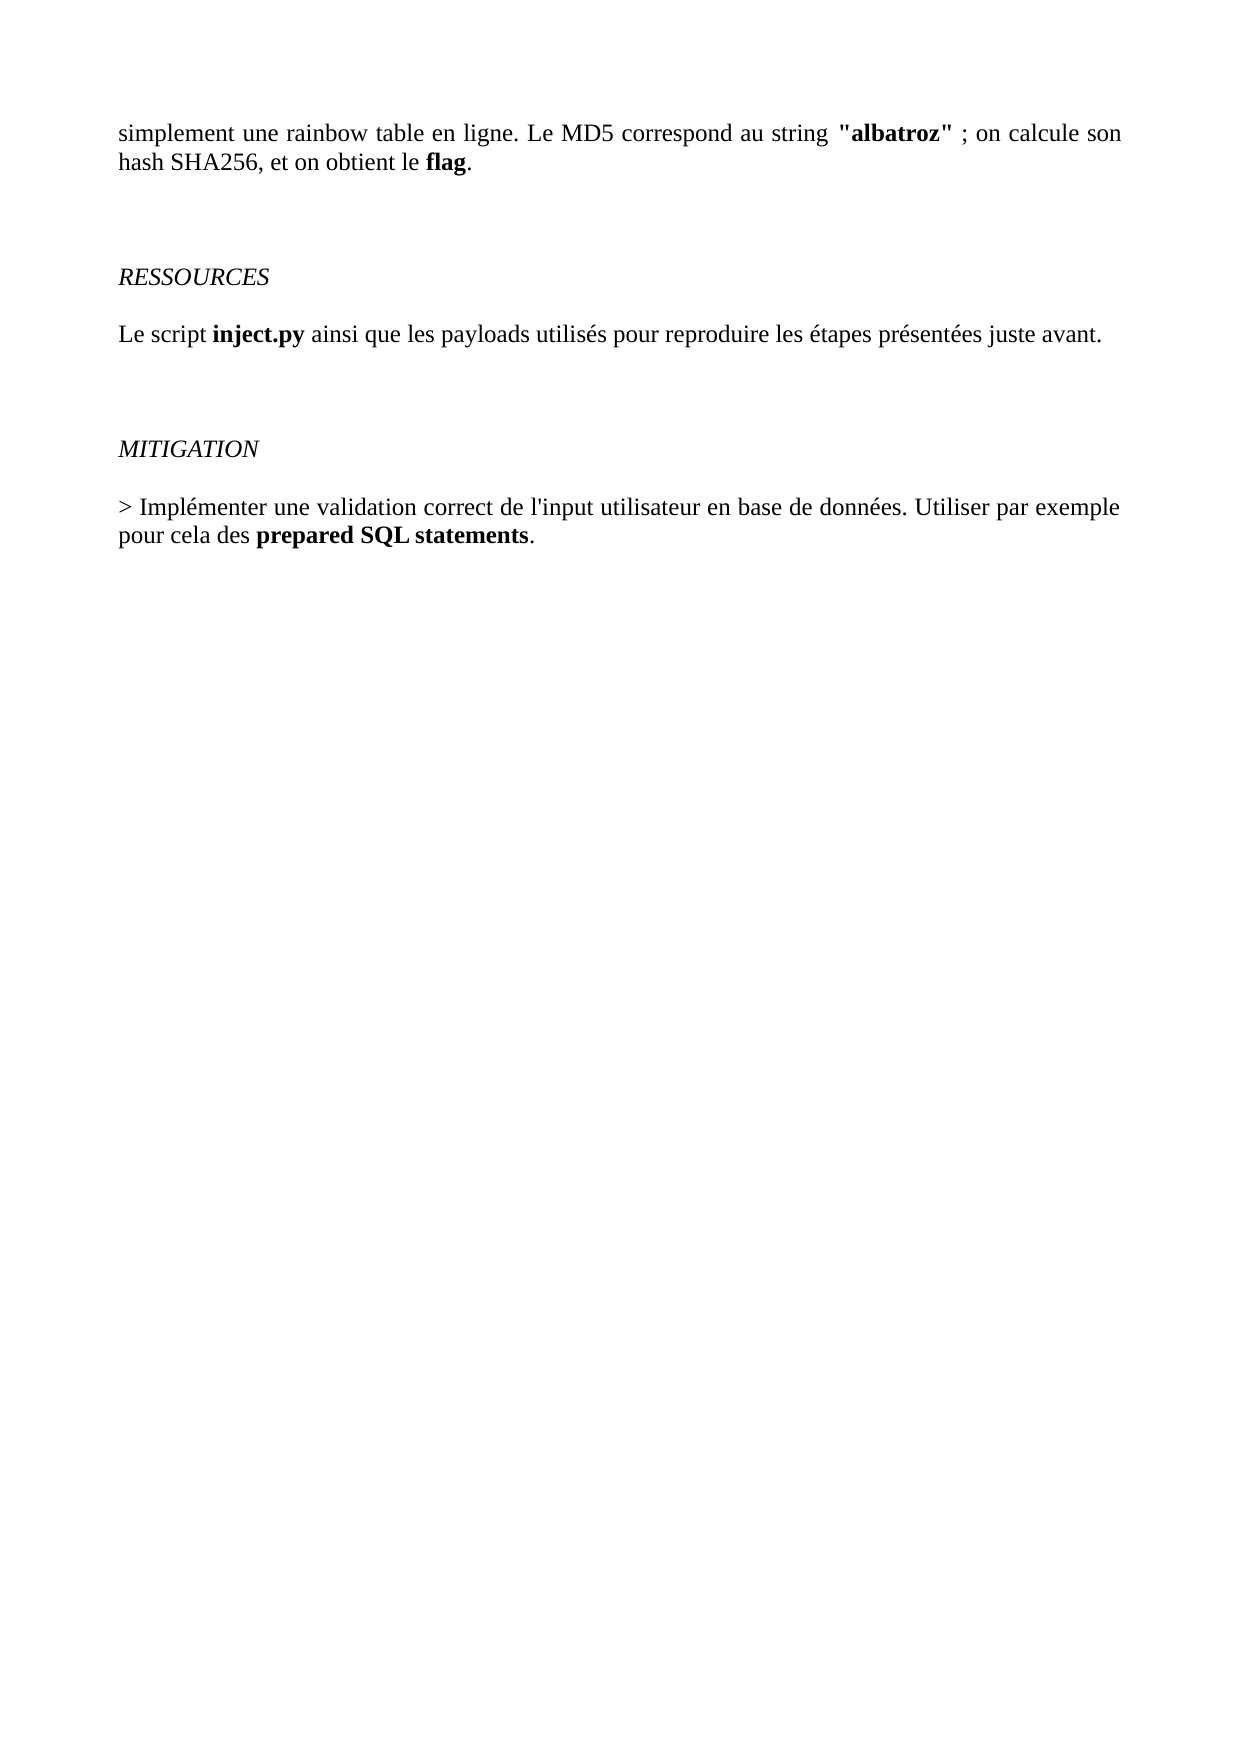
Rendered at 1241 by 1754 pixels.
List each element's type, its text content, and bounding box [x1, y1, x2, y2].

text Le script inject.py ainsi que les payloads utilisés pour reproduire les étapes présentées juste avant. [118, 319, 1122, 348]
text > Implémenter une validation correct de l'input utilisateur en base de données. Utiliser par exemple pour cela des prepared SQL statements. [118, 492, 1122, 549]
text RESSOURCES [118, 262, 1122, 291]
text MITIGATION [118, 434, 1122, 463]
text simplement une rainbow table en ligne. Le MD5 correspond au string "albatroz" ; on calcule son hash SHA256, et on obtient le flag. [118, 118, 1122, 176]
